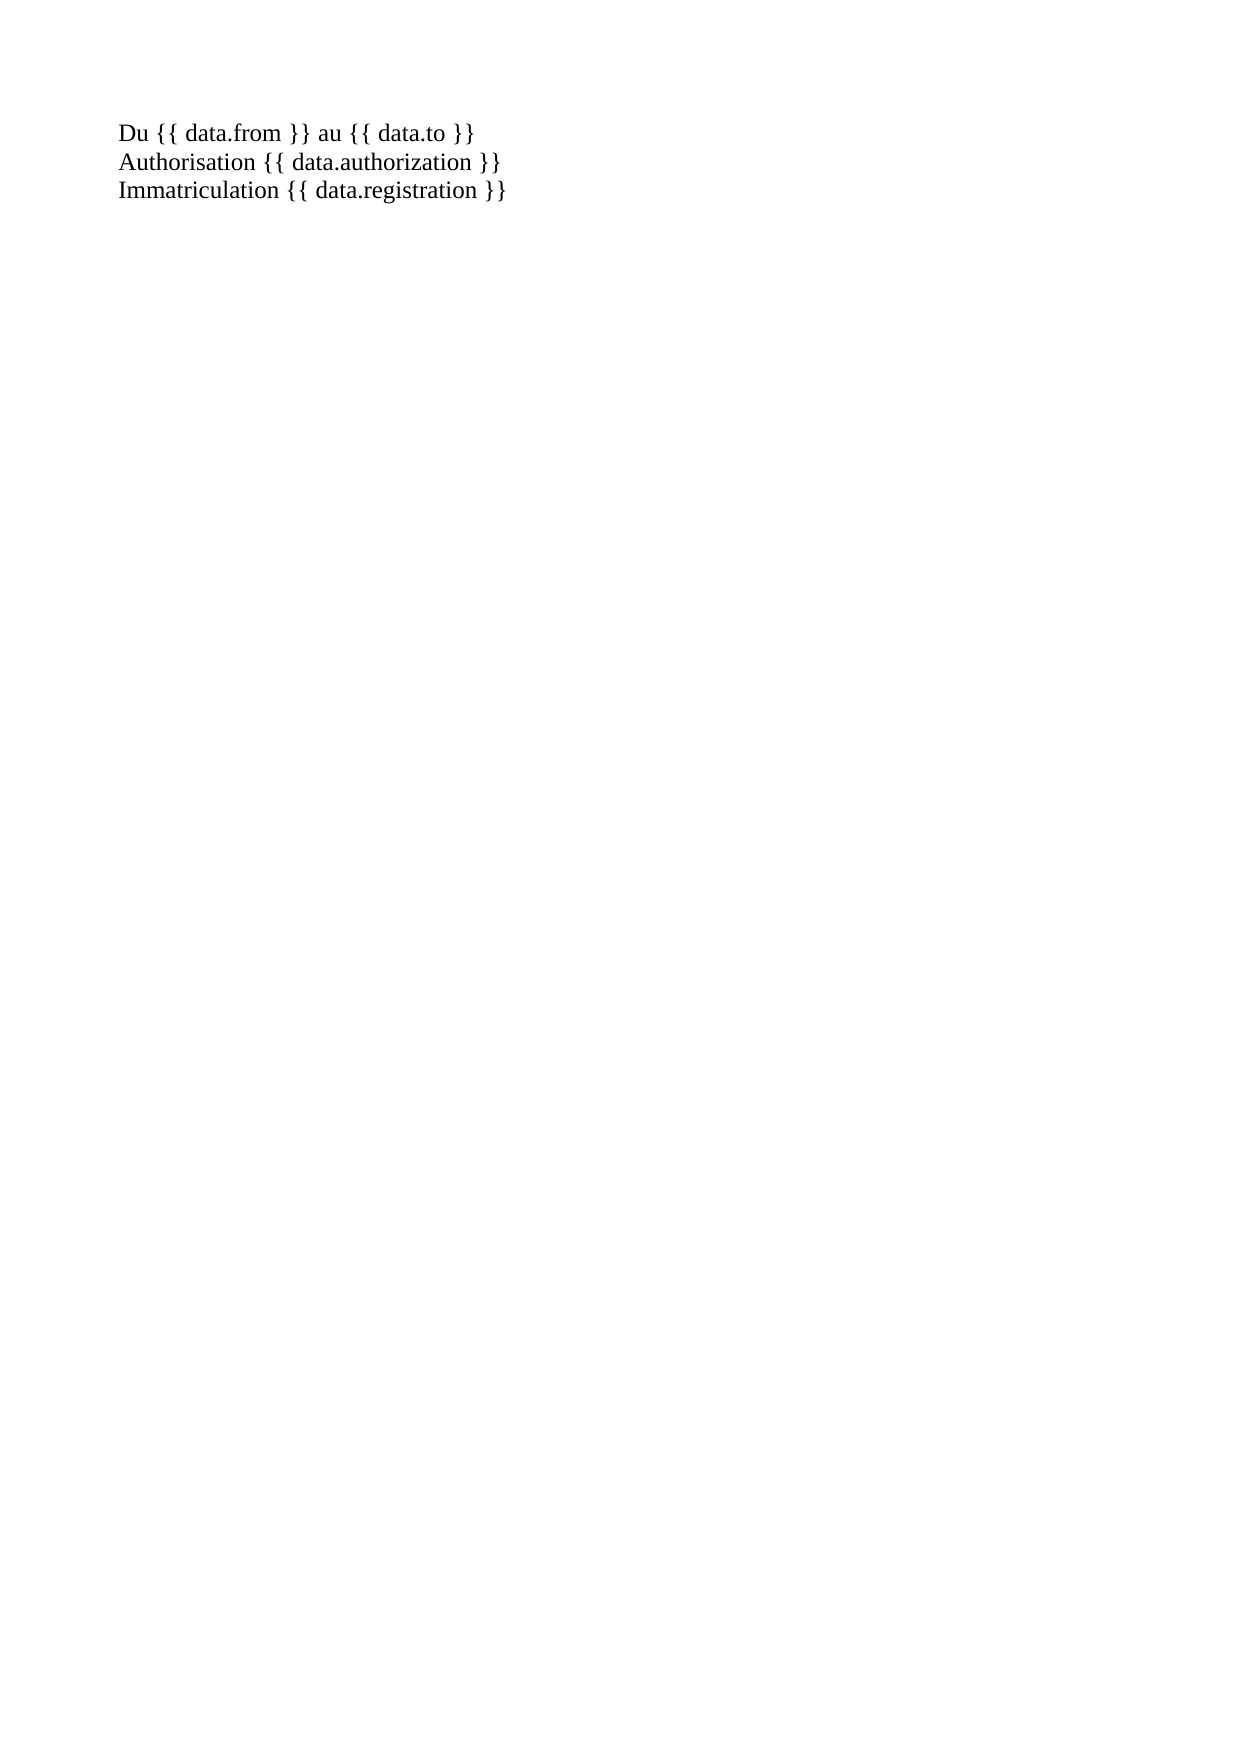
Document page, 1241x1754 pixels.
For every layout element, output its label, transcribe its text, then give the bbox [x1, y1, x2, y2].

text Du {{ data.from }} au {{ data.to }} [118, 118, 1122, 147]
text Immatriculation {{ data.registration }} [118, 176, 1122, 204]
text Authorisation {{ data.authorization }} [118, 147, 1122, 176]
